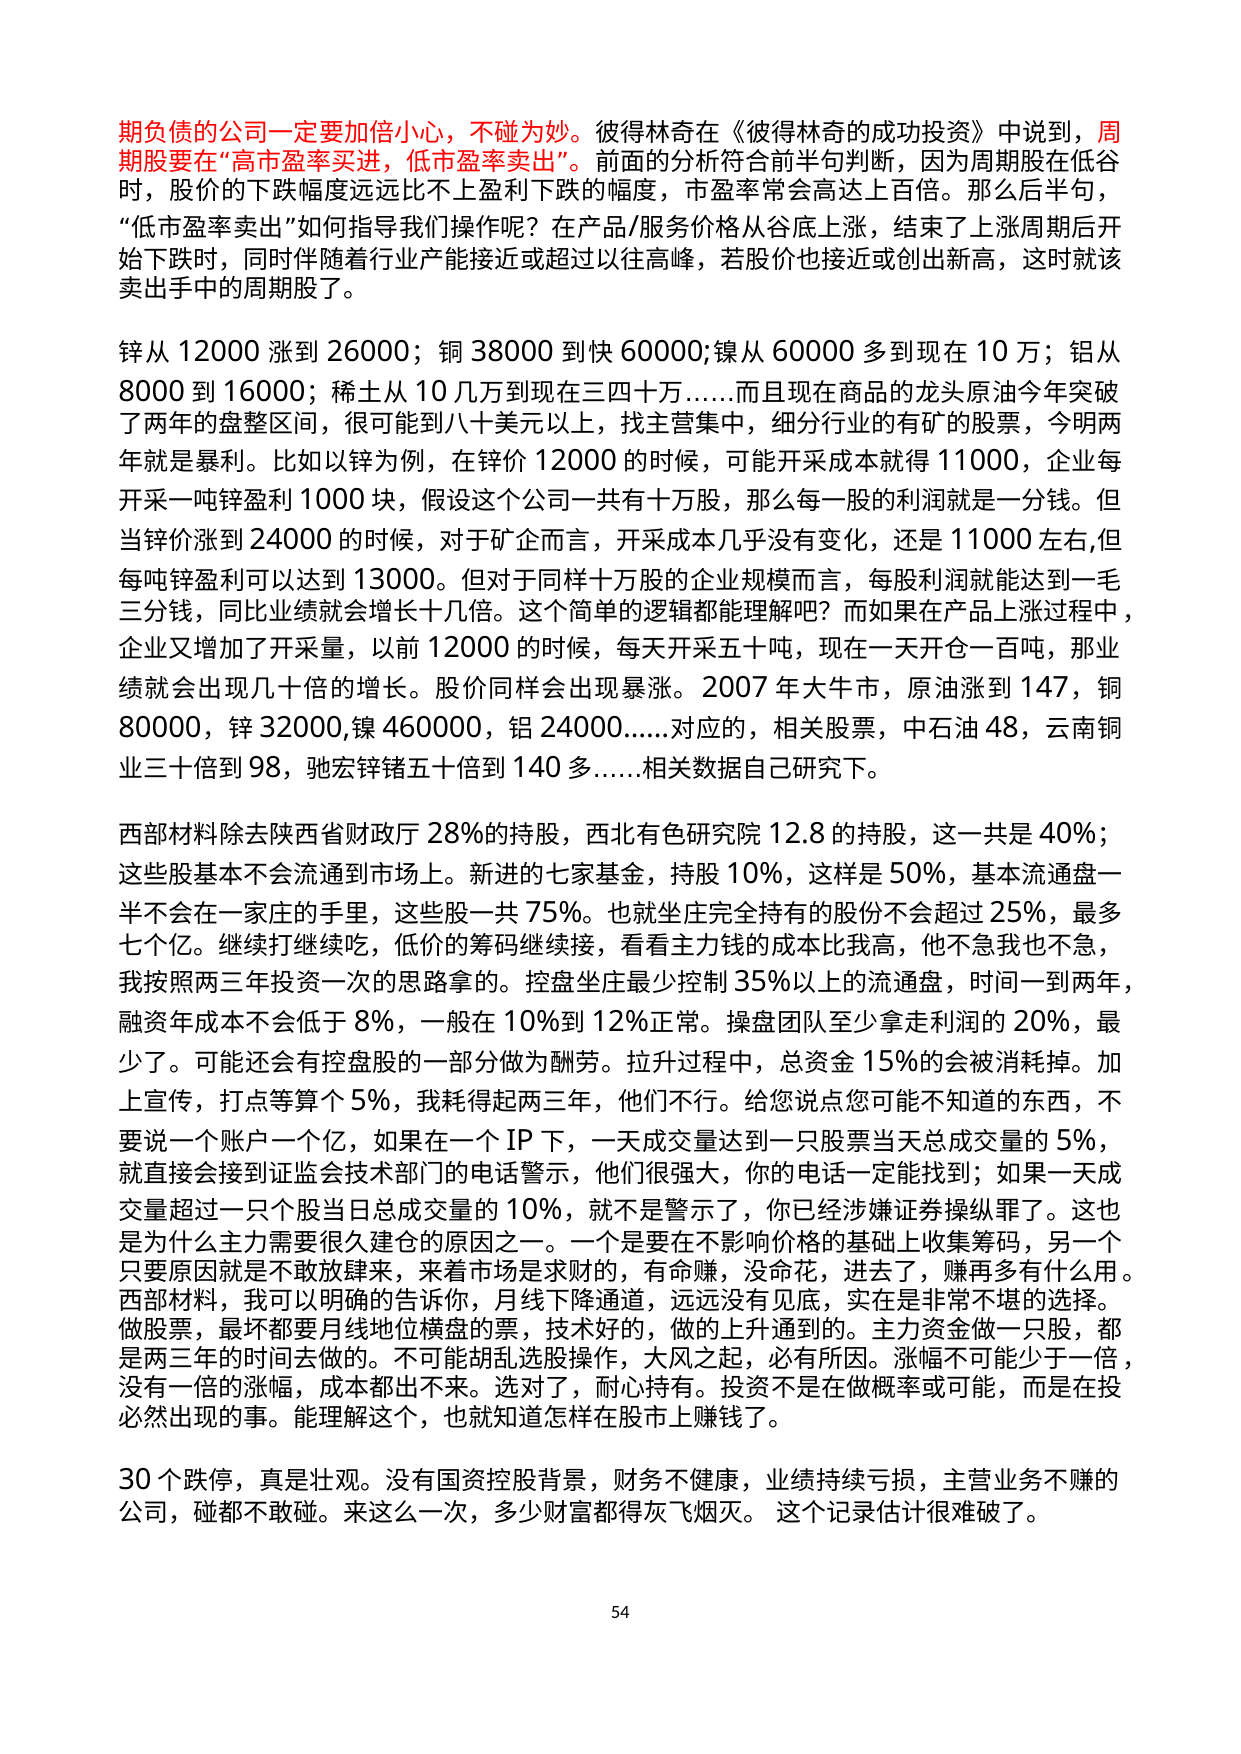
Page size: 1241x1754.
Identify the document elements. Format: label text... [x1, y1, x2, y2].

text 西部材料除去陕西省财政厅28%的持股，西北有色研究院12.8的持股，这一共是40%；这些股基本不会流通到市场上。新进的七家基金，持股10%，这样是50%，基本流通盘一半不会在一家庄的手里，这些股一共75%。也就坐庄完全持有的股份不会超过25%，最多七个亿。继续打继续吃，低价的筹码继续接，看看主力钱的成本比我高，他不急我也不急，我按照两三年投资一次的思路拿的。控盘坐庄最少控制35%以上的流通盘，时间一到两年，融资年成本不会低于8%，一般在10%到12%正常。操盘团队至少拿走利润的20%，最少了。可能还会有控盘股的一部分做为酬劳。拉升过程中，总资金15%的会被消耗掉。加上宣传，打点等算个5%，我耗得起两三年，他们不行。给您说点您可能不知道的东西，不要说一个账户一个亿，如果在一个IP下，一天成交量达到一只股票当天总成交量的5%，就直接会接到证监会技术部门的电话警示，他们很强大，你的电话一定能找到；如果一天成交量超过一只个股当日总成交量的10%，就不是警示了，你已经涉嫌证券操纵罪了。这也是为什么主力需要很久建仓的原因之一。一个是要在不影响价格的基础上收集筹码，另一个只要原因就是不敢放肆来，来着市场是求财的，有命赚，没命花，进去了，赚再多有什么用。西部材料，我可以明确的告诉你，月线下降通道，远远没有见底，实在是非常不堪的选择。做股票，最坏都要月线地位横盘的票，技术好的，做的上升通到的。主力资金做一只股，都是两三年的时间去做的。不可能胡乱选股操作，大风之起，必有所因。涨幅不可能少于一倍，没有一倍的涨幅，成本都出不来。选对了，耐心持有。投资不是在做概率或可能，而是在投必然出现的事。能理解这个，也就知道怎样在股市上赚钱了。 [118, 812, 1122, 1432]
text 锌从12000涨到26000；铜38000到快60000;镍从60000多到现在10万；铝从8000到16000；稀土从10几万到现在三四十万……而且现在商品的龙头原油今年突破了两年的盘整区间，很可能到八十美元以上，找主营集中，细分行业的有矿的股票，今明两年就是暴利。比如以锌为例，在锌价12000的时候，可能开采成本就得11000，企业每开采一吨锌盈利1000块，假设这个公司一共有十万股，那么每一股的利润就是一分钱。但当锌价涨到24000的时候，对于矿企而言，开采成本几乎没有变化，还是11000左右,但每吨锌盈利可以达到13000。但对于同样十万股的企业规模而言，每股利润就能达到一毛三分钱，同比业绩就会增长十几倍。这个简单的逻辑都能理解吧？而如果在产品上涨过程中，企业又增加了开采量，以前12000的时候，每天开采五十吨，现在一天开仓一百吨，那业绩就会出现几十倍的增长。股价同样会出现暴涨。2007年大牛市，原油涨到147，铜80000，锌32000,镍460000，铝24000……对应的，相关股票，中石油48，云南铜业三十倍到98，驰宏锌锗五十倍到140多……相关数据自己研究下。 [118, 330, 1122, 786]
text 30个跌停，真是壮观。没有国资控股背景，财务不健康，业绩持续亏损，主营业务不赚的公司，碰都不敢碰。来这么一次，多少财富都得灰飞烟灭。 这个记录估计很难破了。 [118, 1458, 1122, 1527]
text 期负债的公司一定要加倍小心，不碰为妙。彼得林奇在《彼得林奇的成功投资》中说到，周期股要在“高市盈率买进，低市盈率卖出”。前面的分析符合前半句判断，因为周期股在低谷时，股价的下跌幅度远远比不上盈利下跌的幅度，市盈率常会高达上百倍。那么后半句，“低市盈率卖出”如何指导我们操作呢？在产品/服务价格从谷底上涨，结束了上涨周期后开始下跌时，同时伴随着行业产能接近或超过以往高峰，若股价也接近或创出新高，这时就该卖出手中的周期股了。 [118, 118, 1122, 304]
